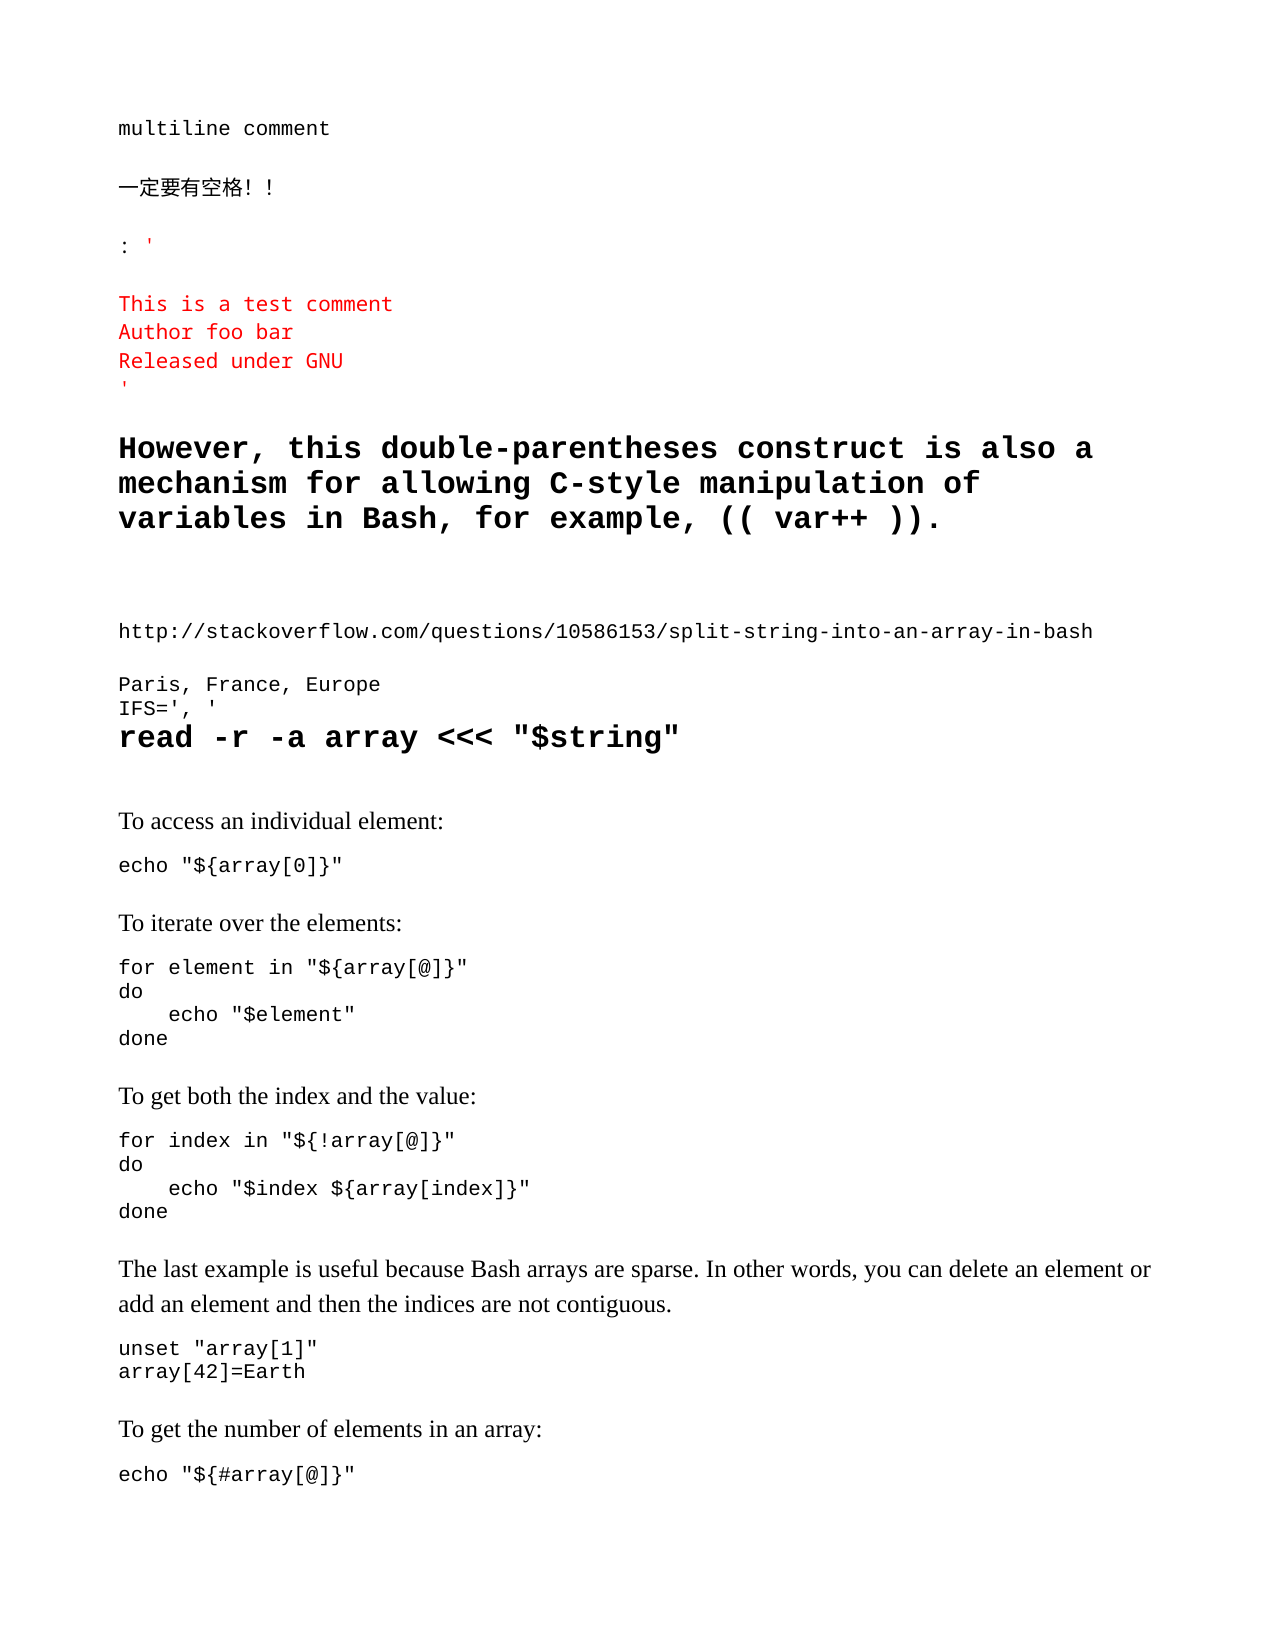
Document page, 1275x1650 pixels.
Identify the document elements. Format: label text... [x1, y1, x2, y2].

text IFS=', ' [118, 698, 1157, 721]
text To get the number of elements in an array: [118, 1414, 1157, 1443]
text done [118, 1028, 1157, 1052]
text for index in "${!array[@]}" [118, 1130, 1157, 1154]
text This is a test comment [118, 289, 1157, 317]
text echo "${#array[@]}" [118, 1464, 1157, 1487]
text echo "$index ${array[index]}" [118, 1177, 1157, 1201]
text read -r -a array <<< "$string" [118, 721, 1157, 757]
text for element in "${array[@]}" [118, 957, 1157, 981]
text multiline comment [118, 118, 1157, 142]
text To get both the index and the value: [118, 1081, 1157, 1110]
text ' [118, 374, 1157, 403]
text Released under GNU [118, 346, 1157, 374]
text The last example is useful because Bash arrays are sparse. In other words, you can delete an element or add an element and then the indices are not contiguous. [118, 1254, 1157, 1317]
text echo "$element" [118, 1004, 1157, 1028]
text done [118, 1201, 1157, 1225]
text To access an individual element: [118, 806, 1157, 834]
text However, this double-parentheses construct is also a mechanism for allowing C-style manipulation of variables in Bash, for example, (( var++ )). [118, 432, 1157, 538]
text 一定要有空格！！ [118, 171, 1157, 201]
text do [118, 981, 1157, 1004]
text array[42]=Earth [118, 1361, 1157, 1385]
text : ' [118, 231, 1157, 259]
text echo "${array[0]}" [118, 855, 1157, 878]
text http://stackoverflow.com/questions/10586153/split-string-into-an-array-in-bash [118, 621, 1157, 644]
text unset "array[1]" [118, 1338, 1157, 1361]
text Paris, France, Europe [118, 674, 1157, 698]
text Author foo bar [118, 317, 1157, 346]
text To iterate over the elements: [118, 908, 1157, 937]
text do [118, 1154, 1157, 1177]
